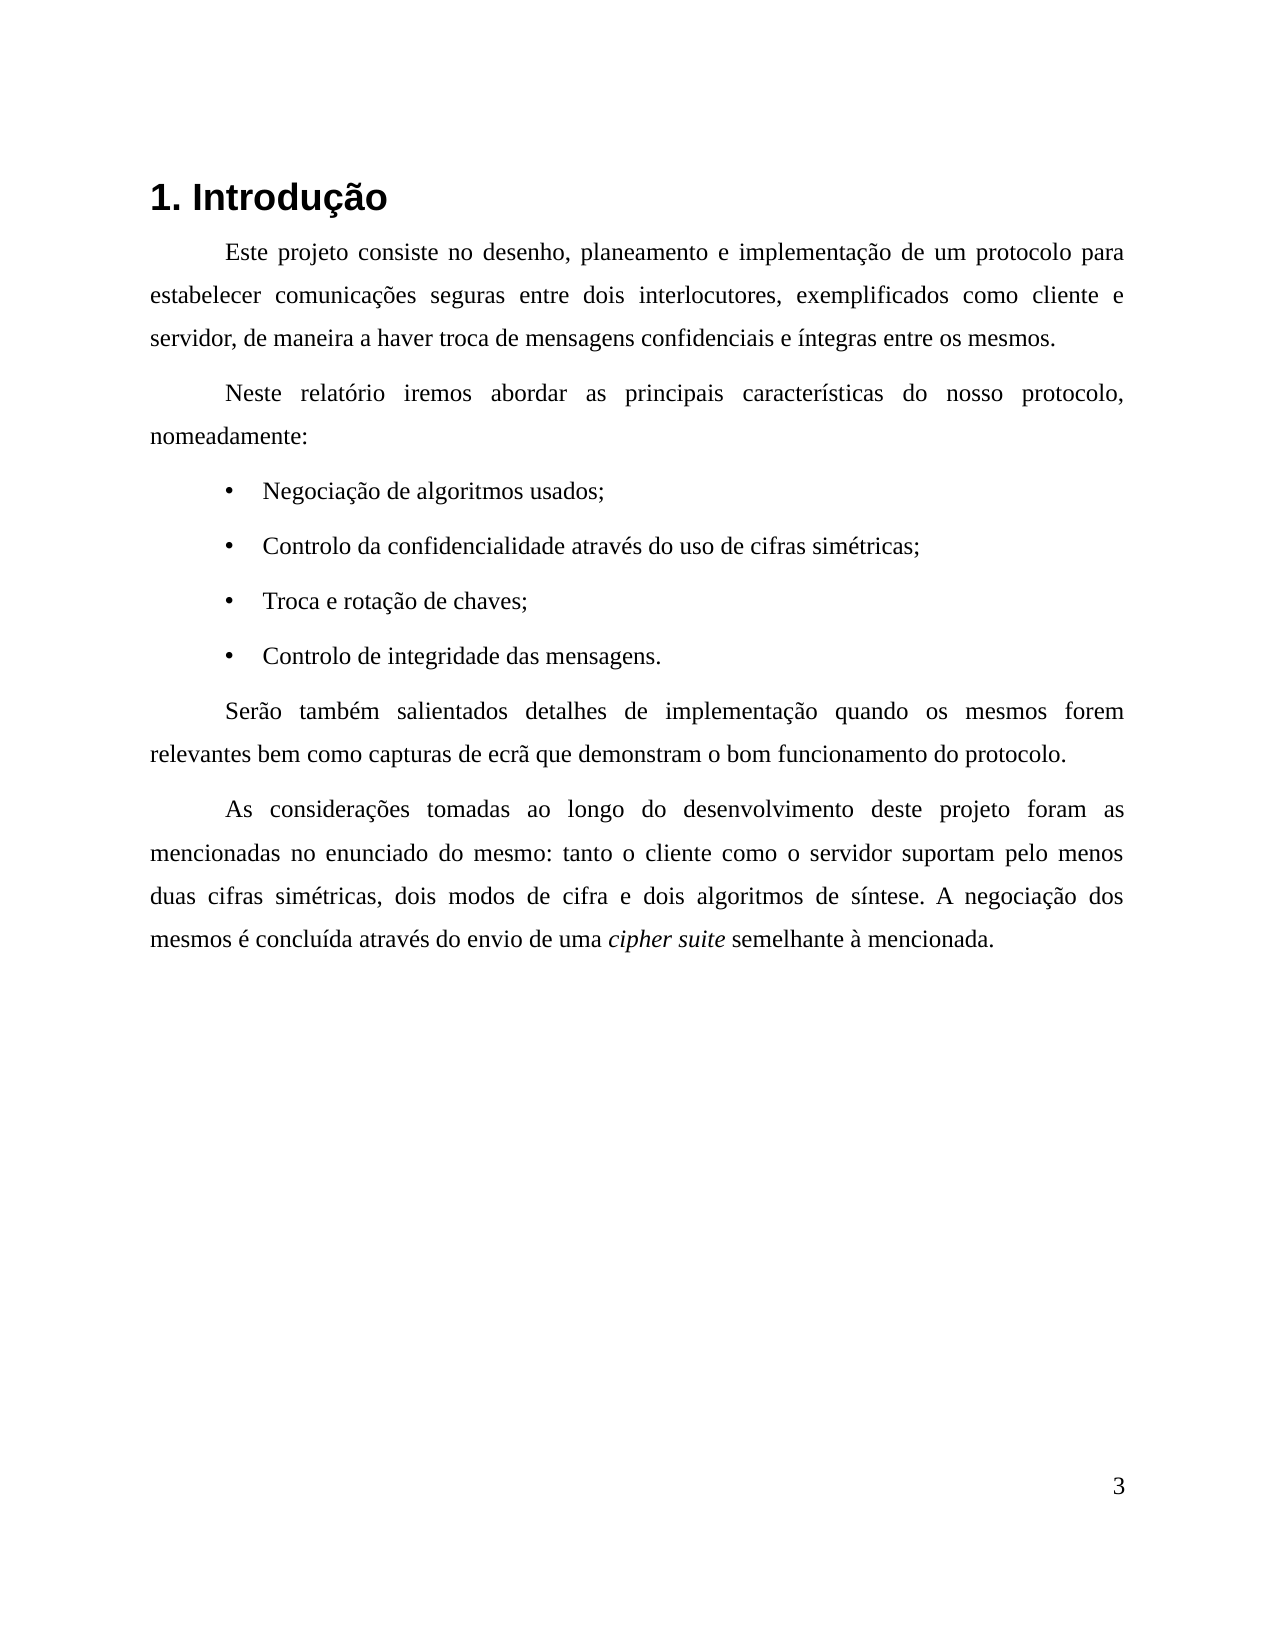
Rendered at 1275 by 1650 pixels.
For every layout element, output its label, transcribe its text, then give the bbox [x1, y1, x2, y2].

list Controlo de integridade das mensagens. [225, 641, 1125, 670]
list Troca e rotação de chaves; [225, 586, 1125, 615]
text Neste relatório iremos abordar as principais características do nosso protocolo, nomeadamente: [150, 378, 1125, 450]
text Este projeto consiste no desenho, planeamento e implementação de um protocolo para estabelecer comunicações seguras entre dois interlocutores, exemplificados como cliente e servidor, de maneira a haver troca de mensagens confidenciais e íntegras entre os mesmos. [150, 237, 1125, 352]
list Negociação de algoritmos usados; [225, 476, 1125, 505]
subtitle 1. Introdução [150, 175, 1125, 219]
list Controlo da confidencialidade através do uso de cifras simétricas; [225, 531, 1125, 560]
text As considerações tomadas ao longo do desenvolvimento deste projeto foram as mencionadas no enunciado do mesmo: tanto o cliente como o servidor suportam pelo menos duas cifras simétricas, dois modos de cifra e dois algoritmos de síntese. A negociação dos mesmos é concluída através do envio de uma cipher suite semelhante à mencionada. [150, 794, 1125, 953]
text Serão também salientados detalhes de implementação quando os mesmos forem relevantes bem como capturas de ecrã que demonstram o bom funcionamento do protocolo. [150, 696, 1125, 768]
